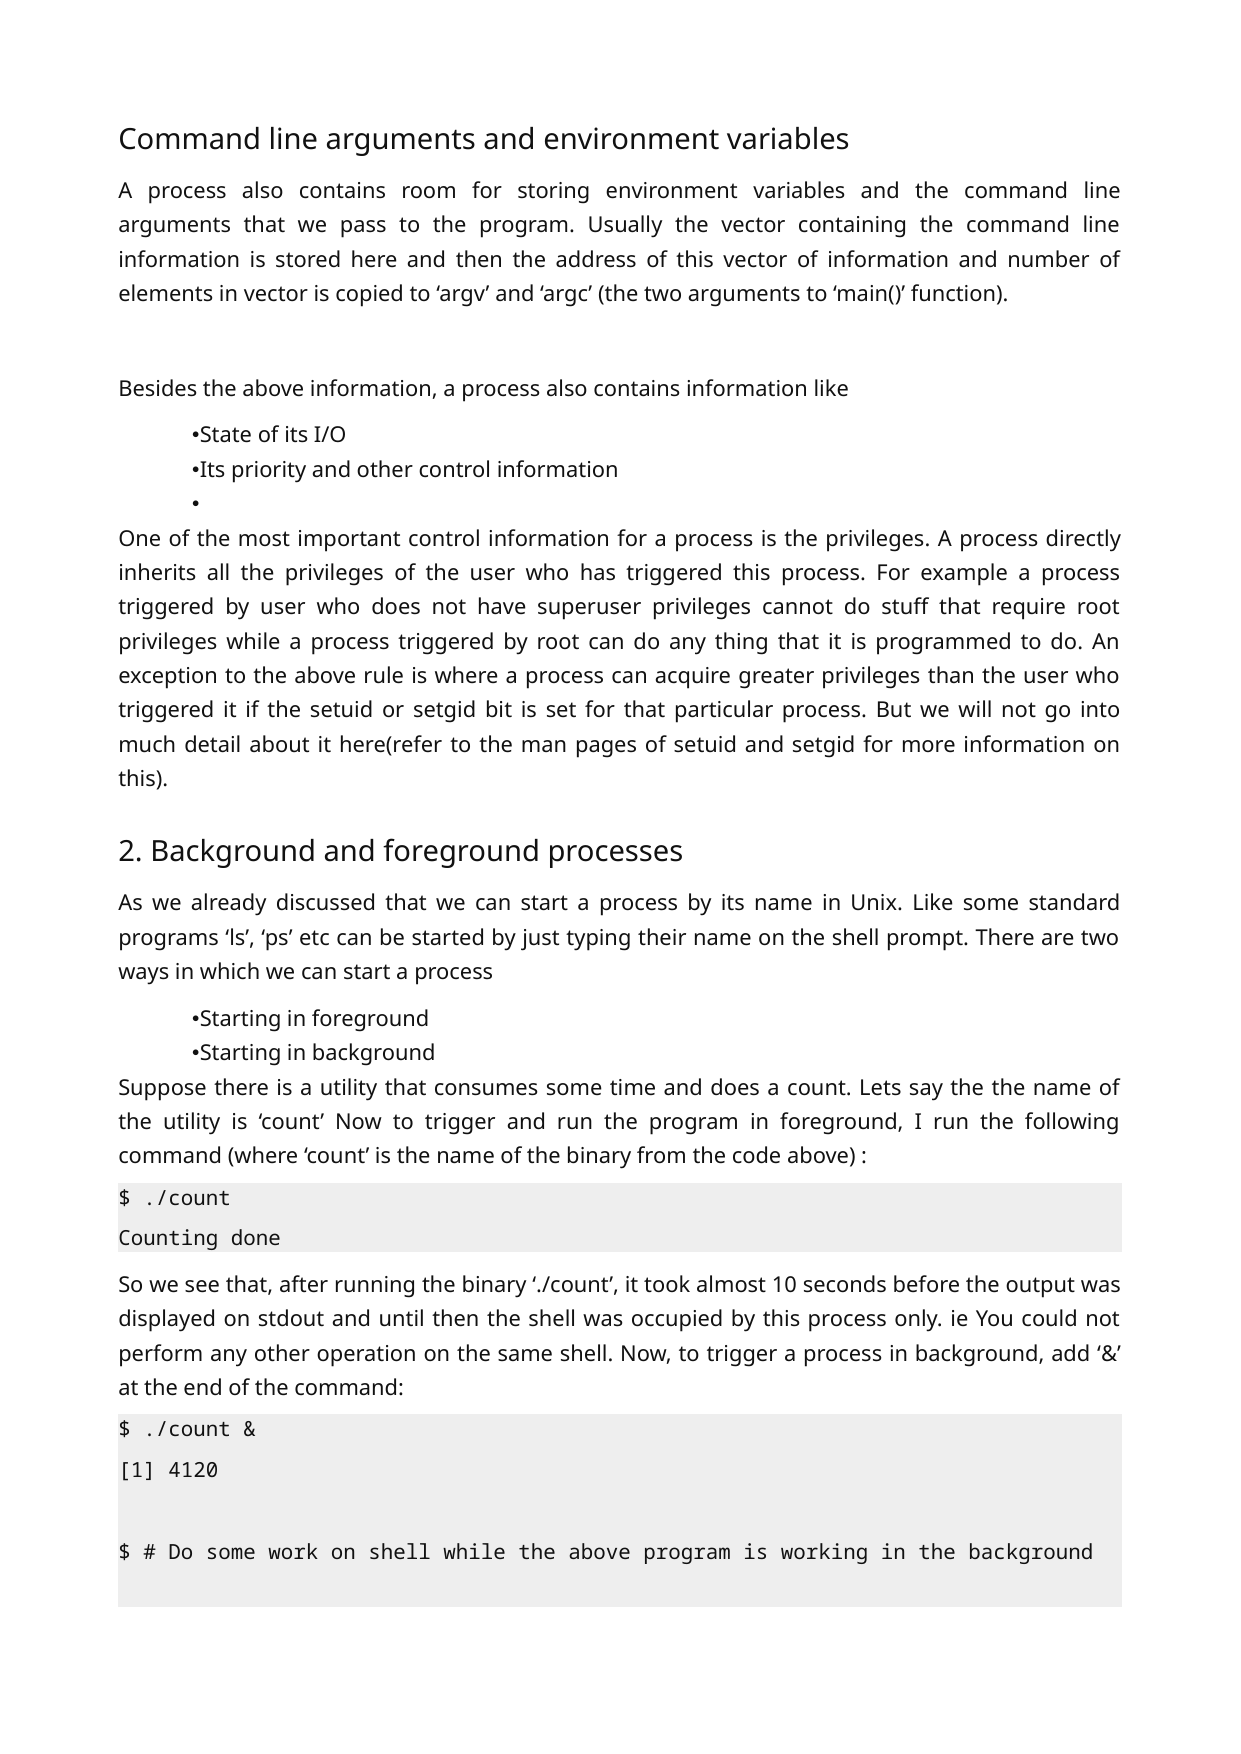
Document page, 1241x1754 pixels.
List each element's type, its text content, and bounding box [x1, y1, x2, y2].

text Suppose there is a utility that consumes some time and does a count. Lets say the the name of the utility is ‘count’ Now to trigger and run the program in foreground, I run the following command (where ‘count’ is the name of the binary from the code above) : [118, 1067, 1122, 1170]
subtitle 2. Background and foreground processes [118, 830, 1122, 870]
list Starting in background [118, 1033, 1122, 1067]
text A process also contains room for storing environment variables and the command line arguments that we pass to the program. Usually the vector containing the command line information is stored here and then the address of this vector of information and number of elements in vector is copied to ‘argv’ and ‘argc’ (the two arguments to ‘main()’ function). [118, 170, 1122, 308]
text $ # Do some work on shell while the above program is working in the background [118, 1537, 1122, 1566]
text One of the most important control information for a process is the privileges. A process directly inherits all the privileges of the user who has triggered this process. For example a process triggered by user who does not have superuser privileges cannot do stuff that require root privileges while a process triggered by root can do any thing that it is programmed to do. An exception to the above rule is where a process can acquire greater privileges than the user who triggered it if the setuid or setgid bit is set for that particular process. But we will not go into much detail about it here(refer to the man pages of setuid and setgid for more information on this). [118, 518, 1122, 793]
subtitle Command line arguments and environment variables [118, 118, 1122, 158]
text $ ./count [118, 1183, 1122, 1211]
text So we see that, after running the binary ‘./count’, it took almost 10 seconds before the output was displayed on stdout and until then the shell was occupied by this process only. ie You could not perform any other operation on the same shell. Now, to trigger a process in background, add ‘&’ at the end of the command: [118, 1264, 1122, 1402]
list State of its I/O [118, 415, 1122, 449]
text $ ./count & [118, 1414, 1122, 1443]
text Besides the above information, a process also contains information like [118, 372, 1122, 402]
text [1] 4120 [118, 1455, 1122, 1484]
text Counting done [118, 1223, 1122, 1252]
list Its priority and other control information [118, 449, 1122, 483]
text As we already discussed that we can start a process by its name in Unix. Like some standard programs ‘ls’, ‘ps’ etc can be started by just typing their name on the shell prompt. There are two ways in which we can start a process [118, 883, 1122, 986]
list Starting in foreground [118, 998, 1122, 1033]
